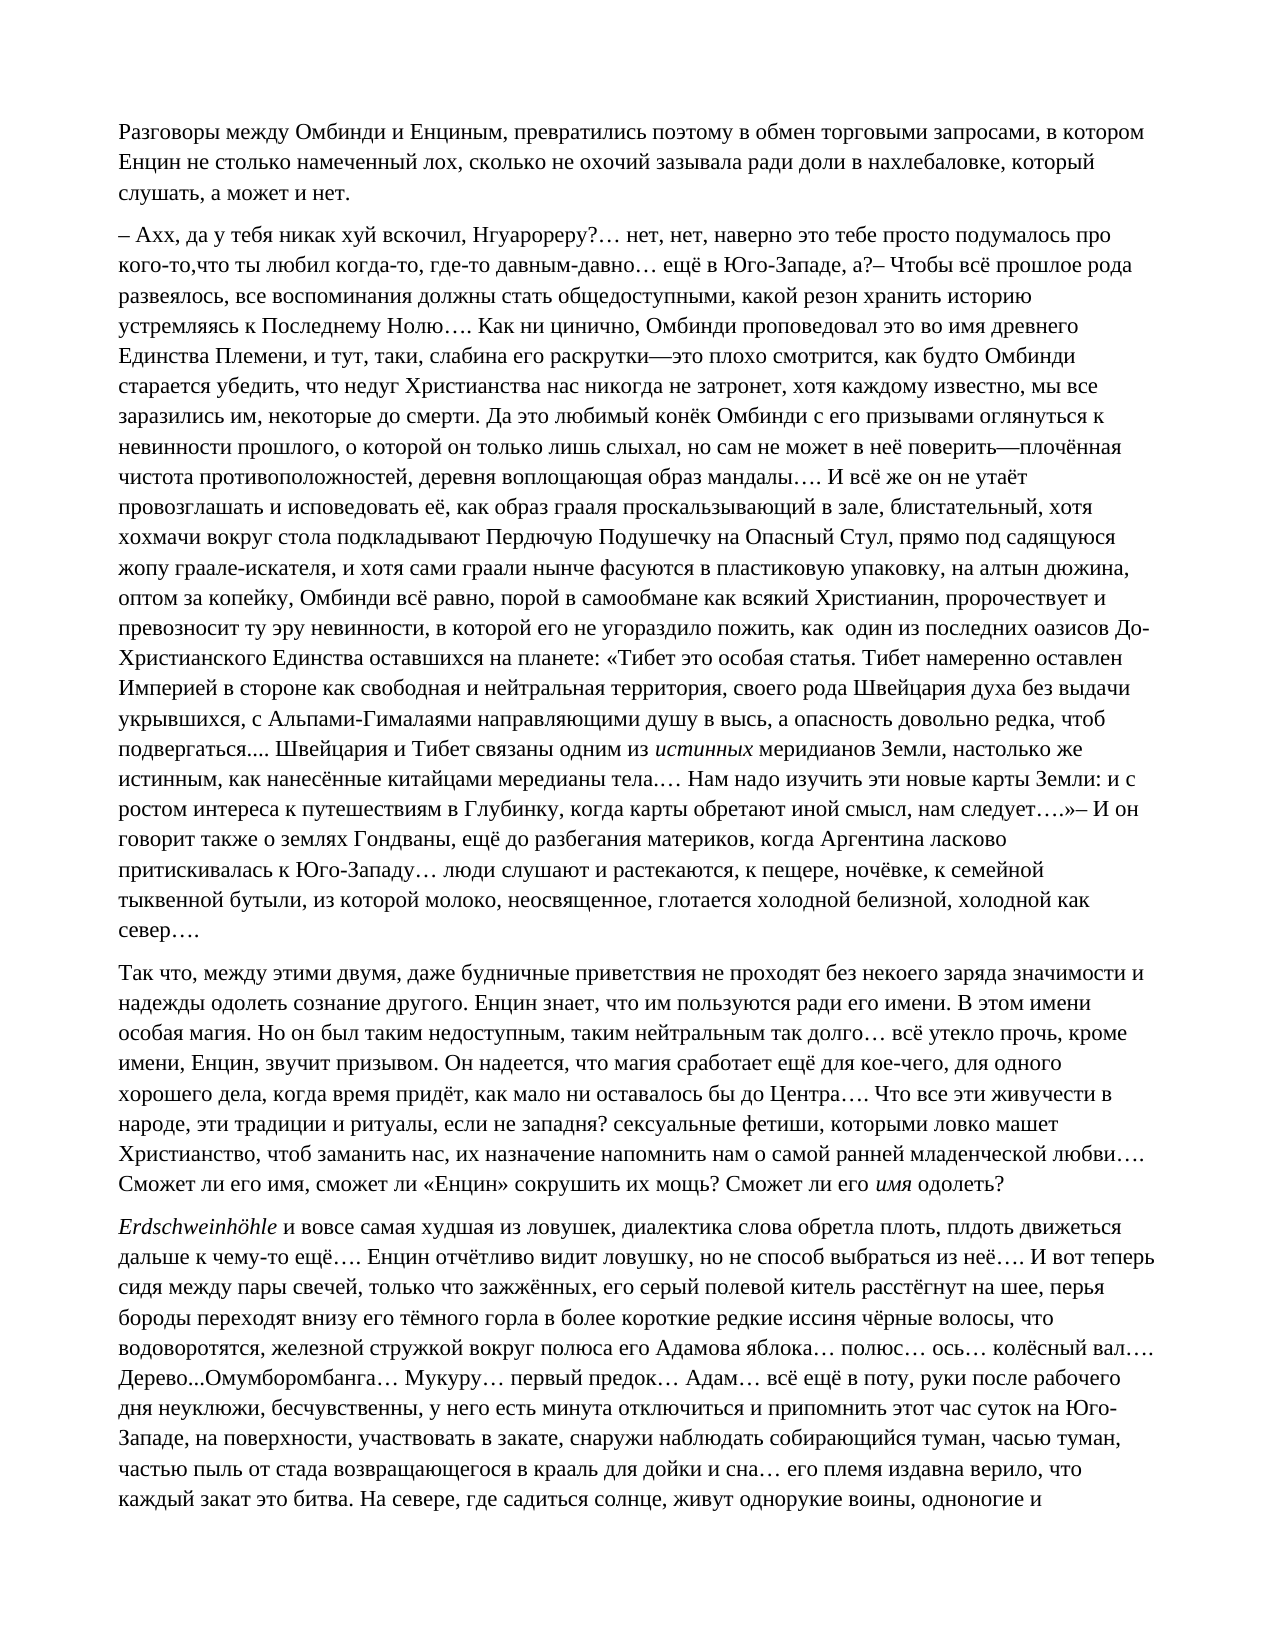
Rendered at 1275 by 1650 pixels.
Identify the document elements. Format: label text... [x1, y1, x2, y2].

text Так что, между этими двумя, даже будничные приветствия не проходят без некоего заряда значимости и надежды одолеть сознание другого. Енцин знает, что им пользуются ради его имени. В этом имени особая магия. Но он был таким недоступным, таким нейтральным так долго… всё утекло прочь, кроме имени, Енцин, звучит призывом. Он надеется, что магия сработает ещё для кое-чего, для одного хорошего дела, когда время придёт, как мало ни оставалось бы до Центра…. Что все эти живучести в народе, эти традиции и ритуалы, если не западня? сексуальные фетиши, которыми ловко машет Христианство, чтоб заманить нас, их назначение напомнить нам о самой ранней младенческой любви…. Сможет ли его имя, сможет ли «Енцин» сокрушить их мощь? Сможет ли его имя одолеть? [118, 959, 1157, 1197]
text Erdschweinhöhle и вовсе самая худшая из ловушек, диалектика слова обретла плоть, плдоть движеться дальше к чему-то ещё…. Енцин отчётливо видит ловушку, но не способ выбраться из неё…. И вот теперь сидя между пары свечей, только что зажжённых, его серый полевой китель расстёгнут на шее, перья бороды переходят внизу его тёмного горла в более короткие редкие иссиня чёрные волосы, что водоворотятся, железной стружкой вокруг полюса его Адамова яблока… полюс… ось… колёсный вал…. Дерево...Омумборомбанга… Мукуру… первый предок… Адам… всё ещё в поту, руки после рабочего дня неуклюжи, бесчувственны, у него есть минута отключиться и припомнить этот час суток на Юго-Западе, на поверхности, участвовать в закате, снаружи наблюдать собирающийся туман, часью туман, частью пыль от стада возвращающегося в крааль для дойки и сна… его племя издавна верило, что каждый закат это битва. На севере, где садиться солнце, живут однорукие воины, одноногие и [118, 1213, 1157, 1511]
text Разговоры между Омбинди и Енциным, превратились поэтому в обмен торговыми запросами, в котором Енцин не столько намеченный лох, сколько не охочий зазывала ради доли в нахлебаловке, который слушать, а может и нет. [118, 118, 1157, 205]
text – Ахх, да у тебя никак хуй вскочил, Нгуарореру?… нет, нет, наверно это тебе просто подумалось про кого-то,что ты любил когда-то, где-то давным-давно… ещё в Юго-Западе, а?– Чтобы всё прошлое рода развеялось, все воспоминания должны стать общедоступными, какой резон хранить историю устремляясь к Последнему Нолю…. Как ни цинично, Омбинди проповедовал это во имя древнего Единства Племени, и тут, таки, слабина его раскрутки—это плохо смотрится, как будто Омбинди старается убедить, что недуг Христианства нас никогда не затронет, хотя каждому известно, мы все заразились им, некоторые до смерти. Да это любимый конёк Омбинди с его призывами оглянуться к невинности прошлого, о которой он только лишь слыхал, но сам не может в неё поверить—плочённая чистота противоположностей, деревня воплощающая образ мандалы…. И всё же он не утаёт провозглашать и исповедовать её, как образ грааля проскальзывающий в зале, блистательный, хотя хохмачи вокруг стола подкладывают Пердючую Подушечку на Опасный Стул, прямо под садящуюся жопу граале-искателя, и хотя сами граали нынче фасуются в пластиковую упаковку, на алтын дюжина, оптом за копейку, Омбинди всё равно, порой в самообмане как всякий Христианин, пророчествует и превозносит ту эру невинности, в которой его не угораздило пожить, как один из последних оазисов До-Христианского Единства оставшихся на планете: «Тибет это особая статья. Тибет намеренно оставлен Империей в стороне как свободная и нейтральная территория, своего рода Швейцария духа без выдачи укрывшихся, с Альпами-Гималаями направляющими душу в высь, а опасность довольно редка, чтоб подвергаться.... Швейцария и Тибет связаны одним из истинных меридианов Земли, настолько же истинным, как нанесённые китайцами мередианы тела.… Нам надо изучить эти новые карты Земли: и с ростом интереса к путешествиям в Глубинку, когда карты обретают иной смысл, нам следует….»– И он говорит также о землях Гондваны, ещё до разбегания материков, когда Аргентина ласково притискивалась к Юго-Западу… люди слушают и растекаются, к пещере, ночёвке, к семейной тыквенной бутыли, из которой молоко, неосвященное, глотается холодной белизной, холодной как север…. [118, 221, 1157, 942]
